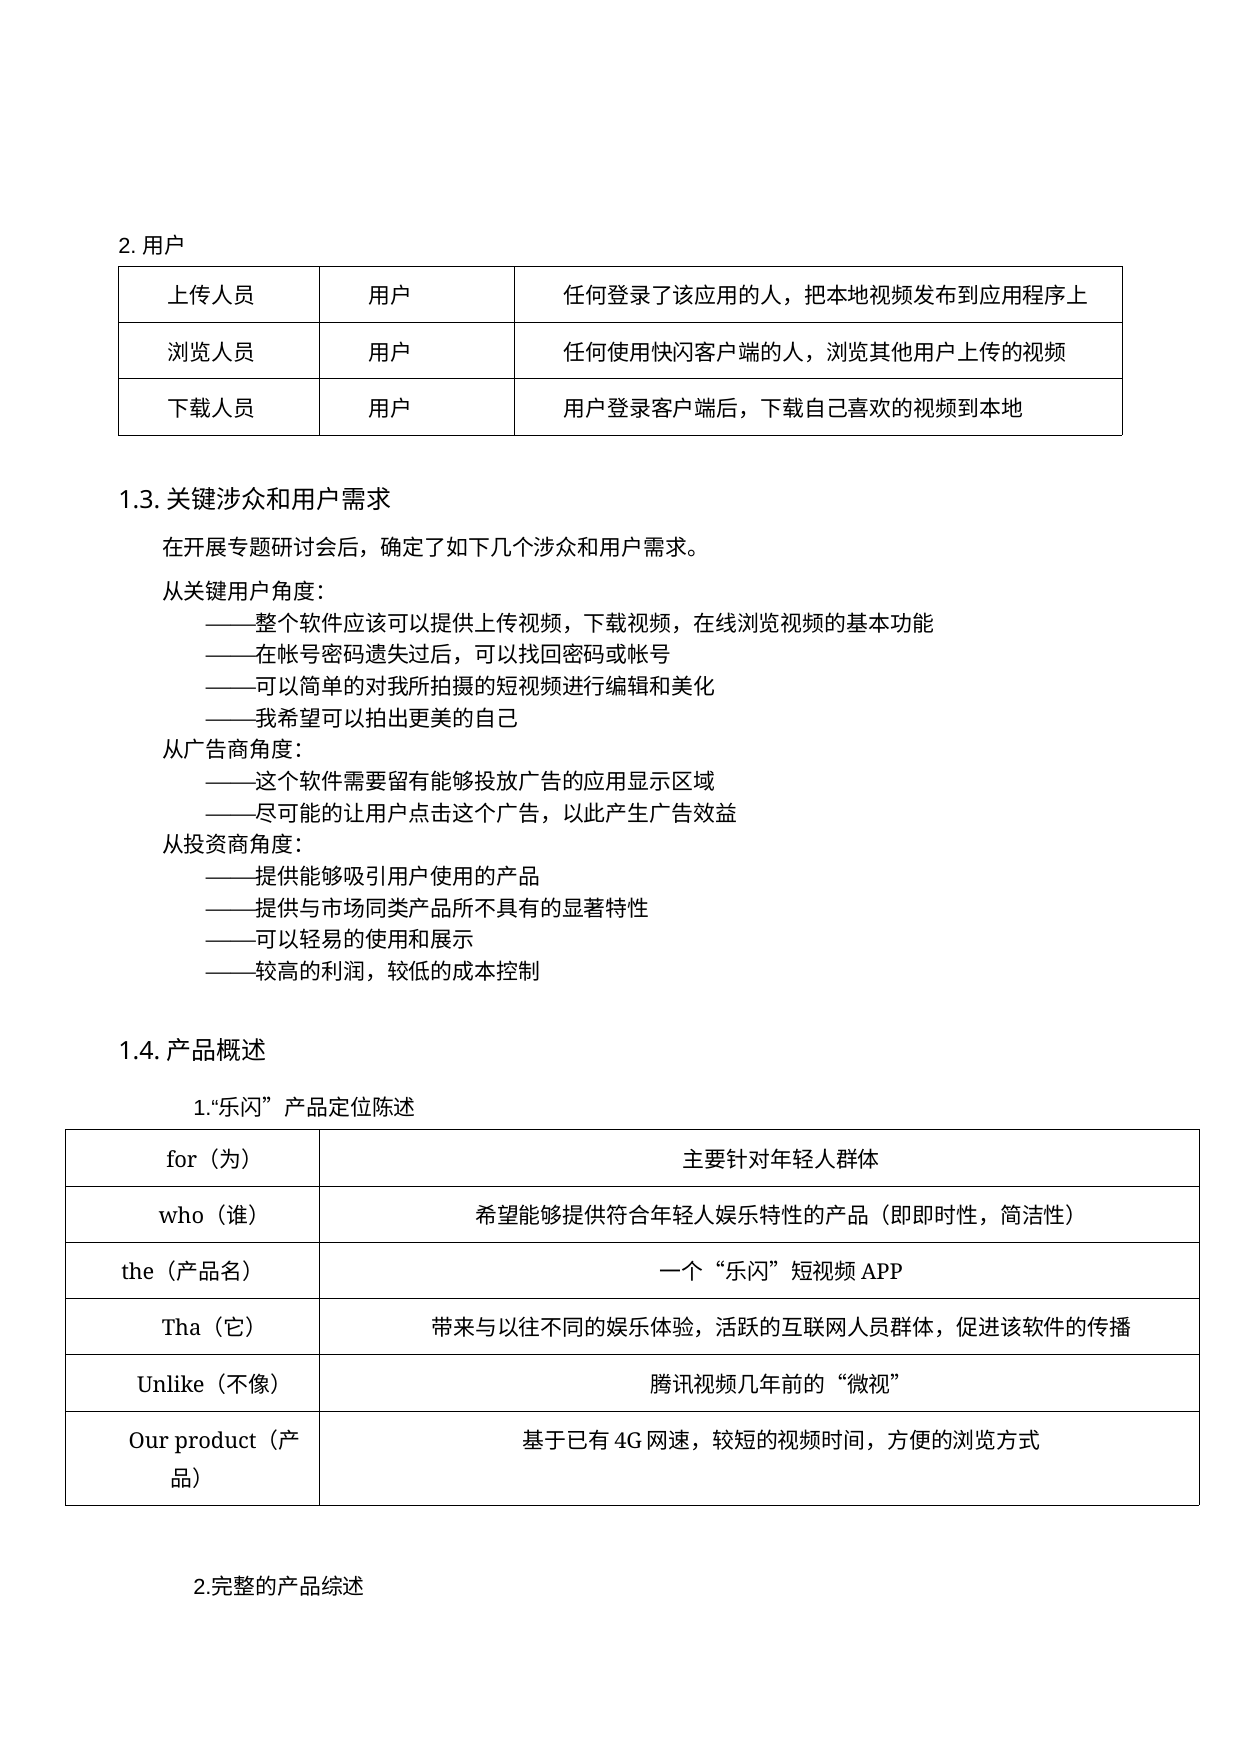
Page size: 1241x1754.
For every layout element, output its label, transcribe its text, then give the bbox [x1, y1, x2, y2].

text ——我希望可以拍出更美的自己 [118, 701, 1122, 732]
table_cell 任何使用快闪客户端的人，浏览其他用户上传的视频 [515, 323, 1122, 378]
text ——整个软件应该可以提供上传视频，下载视频，在线浏览视频的基本功能 [118, 606, 1122, 637]
table_cell 希望能够提供符合年轻人娱乐特性的产品（即即时性，简洁性） [320, 1187, 1199, 1242]
text 从关键用户角度： [118, 574, 1122, 606]
table_header 上传人员 [119, 267, 319, 322]
subtitle 用户 [118, 228, 1122, 260]
table_header 任何登录了该应用的人，把本地视频发布到应用程序上 [515, 267, 1122, 322]
text 在开展专题研讨会后，确定了如下几个涉众和用户需求。 [118, 529, 1122, 561]
table_cell 带来与以往不同的娱乐体验，活跃的互联网人员群体，促进该软件的传播 [320, 1299, 1199, 1354]
text ——可以简单的对我所拍摄的短视频进行编辑和美化 [118, 669, 1122, 701]
text ——提供与市场同类产品所不具有的显著特性 [118, 891, 1122, 922]
text ——提供能够吸引用户使用的产品 [118, 859, 1122, 891]
table_header 主要针对年轻人群体 [320, 1130, 1199, 1186]
subtitle 2.完整的产品综述 [118, 1569, 1122, 1601]
subtitle 产品概述 [118, 1031, 1122, 1067]
table_cell 腾讯视频几年前的“微视” [320, 1355, 1199, 1411]
table_cell the（产品名） [66, 1243, 319, 1298]
table_header for（为） [66, 1130, 319, 1186]
table_cell 浏览人员 [119, 323, 319, 378]
table_cell 下载人员 [119, 379, 319, 434]
table_cell 用户 [320, 379, 514, 434]
table_cell 基于已有4G网速，较短的视频时间，方便的浏览方式 [320, 1412, 1199, 1505]
text ——尽可能的让用户点击这个广告，以此产生广告效益 [118, 796, 1122, 827]
text ——这个软件需要留有能够投放广告的应用显示区域 [118, 764, 1122, 796]
table_cell Unlike（不像） [66, 1355, 319, 1411]
table_cell 用户 [320, 323, 514, 378]
subtitle 关键涉众和用户需求 [118, 479, 1122, 516]
text ——在帐号密码遗失过后，可以找回密码或帐号 [118, 637, 1122, 669]
table_cell Tha（它） [66, 1299, 319, 1354]
text ——较高的利润，较低的成本控制 [118, 954, 1122, 986]
table_cell 一个“乐闪”短视频APP [320, 1243, 1199, 1298]
text 从投资商角度： [118, 827, 1122, 859]
text 从广告商角度： [118, 732, 1122, 764]
table_cell Our product（产品） [66, 1412, 319, 1505]
text ——可以轻易的使用和展示 [118, 922, 1122, 954]
subtitle 1.“乐闪”产品定位陈述 [118, 1086, 1122, 1122]
table_cell who（谁） [66, 1187, 319, 1242]
table_cell 用户登录客户端后，下载自己喜欢的视频到本地 [515, 379, 1122, 434]
table_header 用户 [320, 267, 514, 322]
